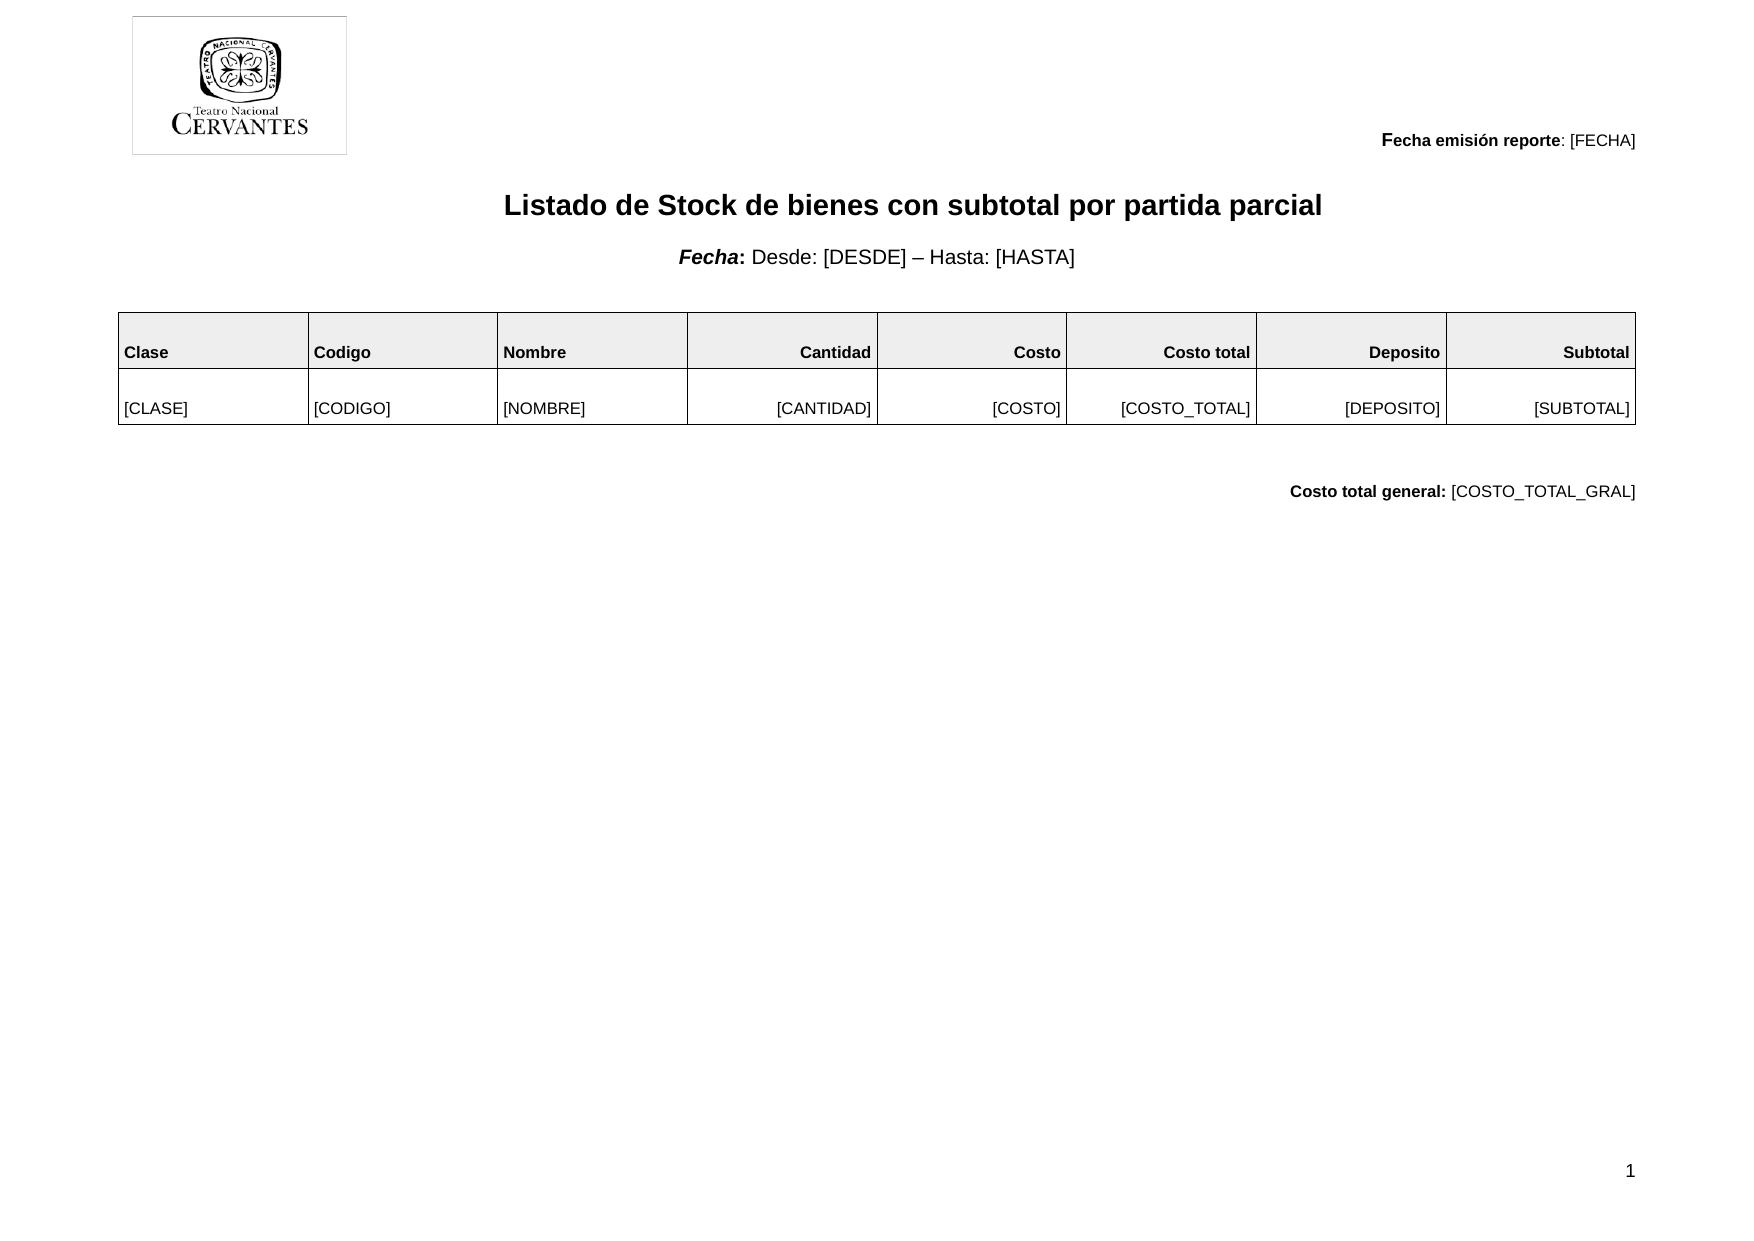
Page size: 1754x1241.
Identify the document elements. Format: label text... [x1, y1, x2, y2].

table_header Costo total [1067, 313, 1256, 368]
text Listado de Stock de bienes con subtotal por partida parcial [118, 188, 1635, 221]
table_cell [CANTIDAD] [688, 369, 877, 424]
table_header Deposito [1257, 313, 1446, 368]
table_cell [COSTO] [878, 369, 1066, 424]
table_header Clase [119, 313, 308, 368]
table_header Subtotal [1447, 313, 1635, 368]
table_cell [DEPOSITO] [1257, 369, 1446, 424]
text Costo total general: [COSTO_TOTAL_GRAL] [118, 481, 1635, 501]
picture [132, 16, 347, 155]
table_header Cantidad [688, 313, 877, 368]
table_cell [SUBTOTAL] [1447, 369, 1635, 424]
table_header Nombre [498, 313, 687, 368]
table_cell [COSTO_TOTAL] [1067, 369, 1256, 424]
text Fecha: Desde: [DESDE] – Hasta: [HASTA] [118, 245, 1635, 269]
table_header Codigo [309, 313, 497, 368]
table_header Costo [878, 313, 1066, 368]
table_cell [CODIGO] [309, 369, 497, 424]
table_cell [CLASE] [119, 369, 308, 424]
table_cell [NOMBRE] [498, 369, 687, 424]
